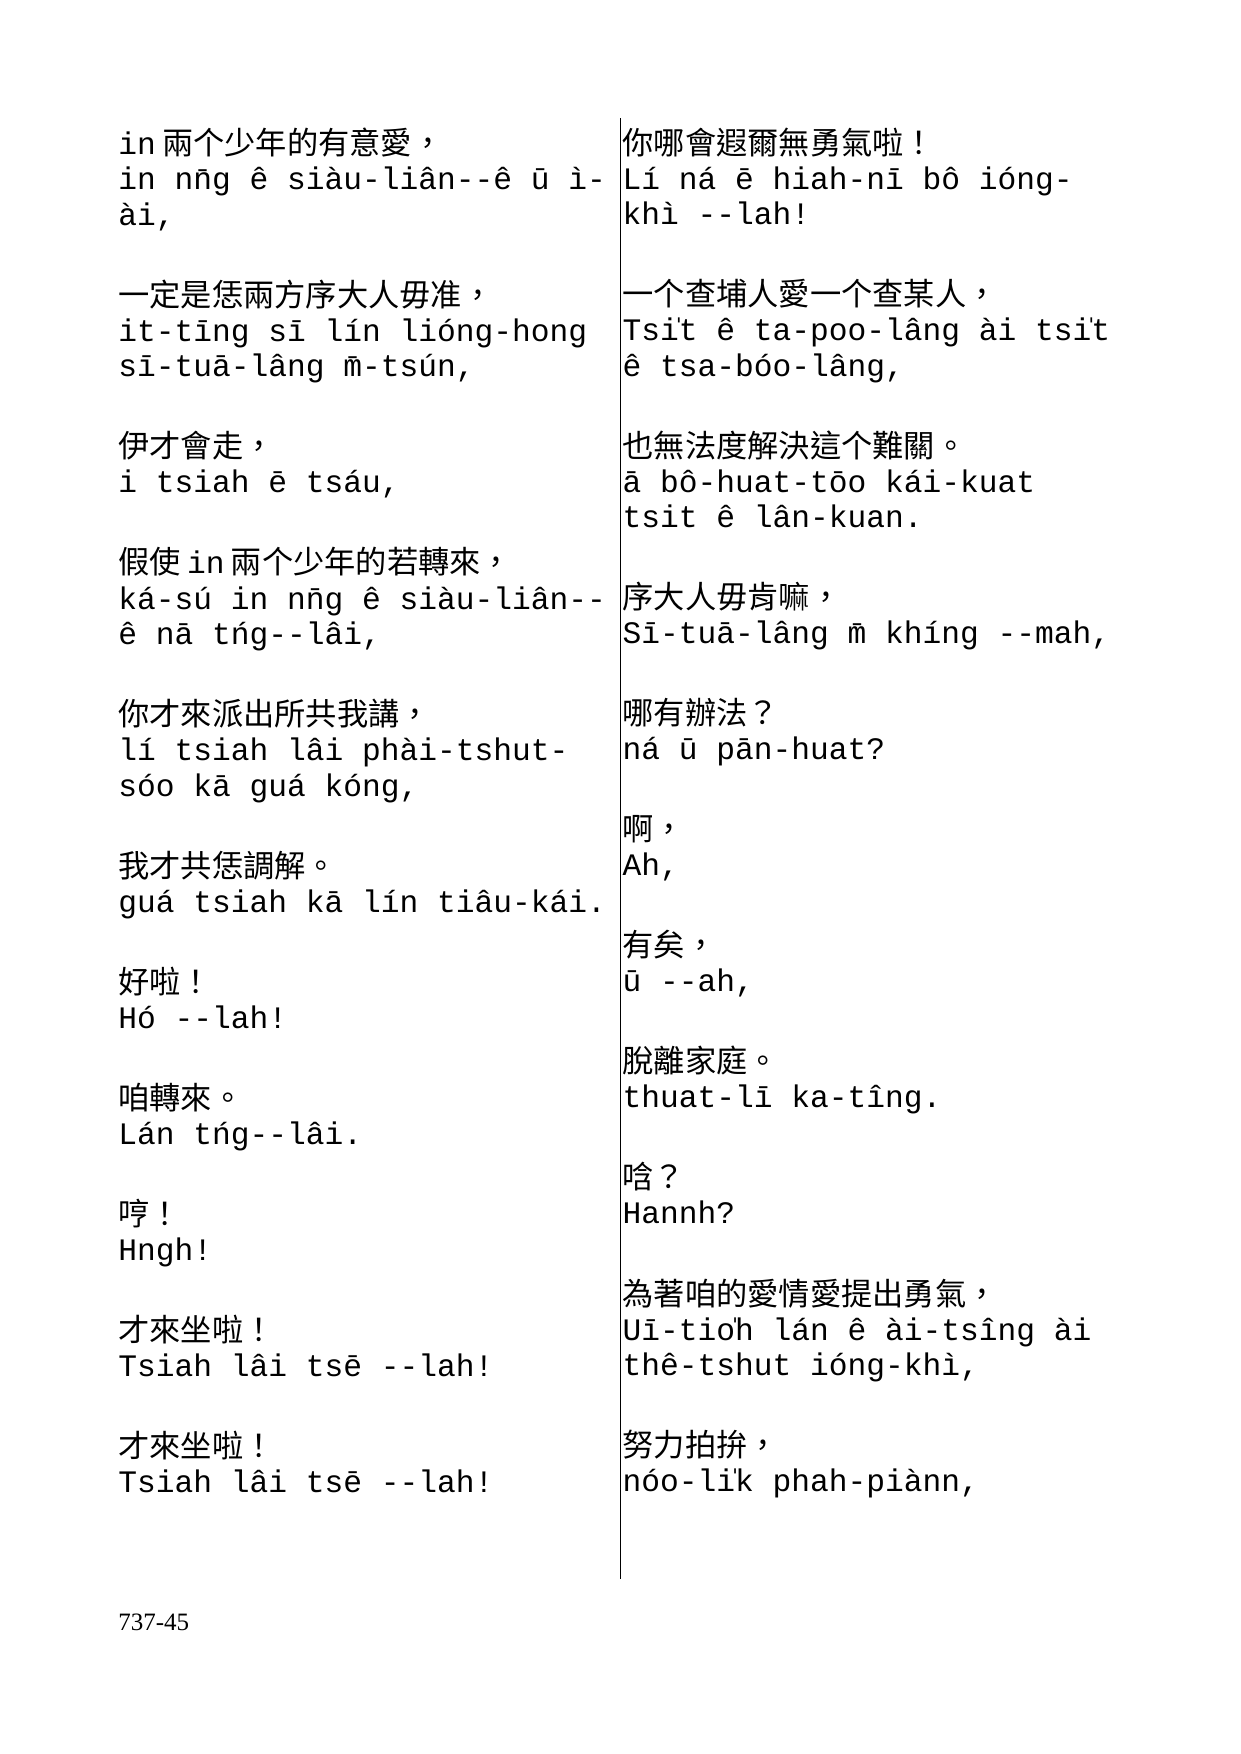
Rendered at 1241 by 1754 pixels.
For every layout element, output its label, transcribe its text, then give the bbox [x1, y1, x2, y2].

text 才來坐啦！ [118, 1305, 618, 1350]
text Tsi̍t ê ta-poo-lâng ài tsi̍t ê tsa-bóo-lâng, [622, 315, 1122, 386]
text guá tsiah kā lín tiâu-kái. [118, 886, 618, 921]
text Lán tńg--lâi. [118, 1118, 618, 1153]
text 脫離家庭。 [622, 1037, 1122, 1082]
text nóo-li̍k phah-piànn, [622, 1465, 1122, 1501]
text 序大人毋肯嘛， [622, 572, 1122, 618]
text thuat-lī ka-tîng. [622, 1082, 1122, 1117]
text 咱轉來。 [118, 1073, 618, 1118]
text Hó --lah! [118, 1002, 618, 1037]
text 啊， [622, 804, 1122, 850]
text 才來坐啦！ [118, 1421, 618, 1466]
text 伊才會走， [118, 421, 618, 467]
text in nn̄g ê siàu-liân--ê ū ì-ài, [118, 164, 618, 234]
text lí tsiah lâi phài-tshut-sóo kā guá kóng, [118, 734, 618, 805]
text Tsiah lâi tsē --lah! [118, 1350, 618, 1386]
text it-tīng sī lín lióng-hong sī-tuā-lâng m̄-tsún, [118, 315, 618, 386]
text 一定是恁兩方序大人毋准， [118, 270, 618, 315]
text 我才共恁調解。 [118, 841, 618, 886]
text ū --ah, [622, 966, 1122, 1001]
text ká-sú in nn̄g ê siàu-liân--ê nā tńg--lâi, [118, 583, 618, 654]
text Lí ná ē hiah-nī bô ióng-khì --lah! [622, 163, 1122, 234]
text Tsiah lâi tsē --lah! [118, 1466, 618, 1502]
text Ah, [622, 850, 1122, 885]
text 你哪會遐爾無勇氣啦！ [622, 118, 1122, 163]
text Sī-tuā-lâng m̄ khíng --mah, [622, 618, 1122, 653]
text 哪有辦法？ [622, 688, 1122, 734]
text 唅？ [622, 1153, 1122, 1198]
text ā bô-huat-tōo kái-kuat tsit ê lân-kuan. [622, 466, 1122, 537]
text ná ū pān-huat? [622, 734, 1122, 769]
text i tsiah ē tsáu, [118, 467, 618, 502]
text 一个查埔人愛一个查某人， [622, 269, 1122, 315]
text 有矣， [622, 921, 1122, 966]
text 假使in兩个少年的若轉來， [118, 537, 618, 583]
text 好啦！ [118, 957, 618, 1002]
text 哼！ [118, 1189, 618, 1234]
text 為著咱的愛情愛提出勇氣， [622, 1269, 1122, 1314]
text 你才來派出所共我講， [118, 689, 618, 734]
text 努力拍拚， [622, 1420, 1122, 1465]
text 也無法度解決這个難關。 [622, 421, 1122, 466]
text Hannh? [622, 1198, 1122, 1233]
text in兩个少年的有意愛， [118, 118, 618, 164]
text Uī-tio̍h lán ê ài-tsîng ài thê-tshut ióng-khì, [622, 1314, 1122, 1385]
text Hngh! [118, 1234, 618, 1269]
